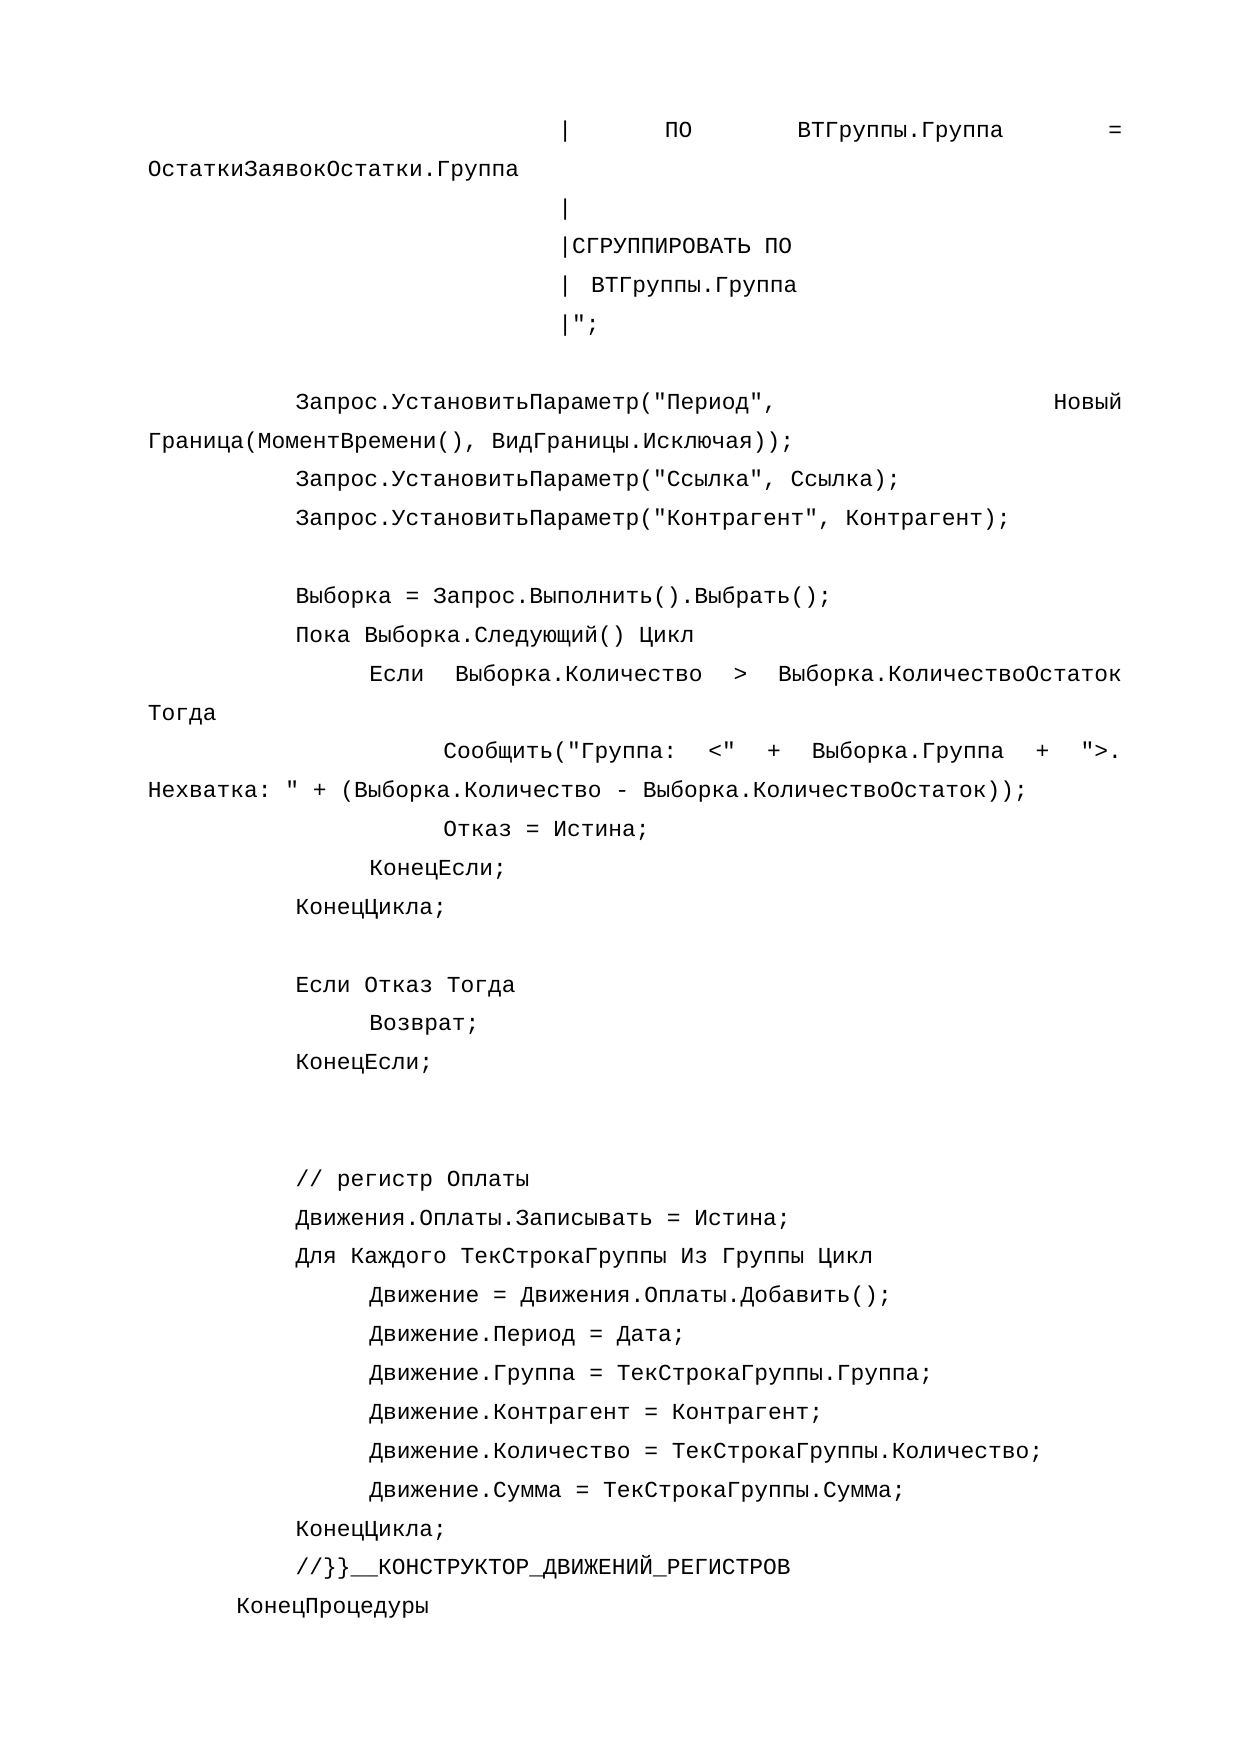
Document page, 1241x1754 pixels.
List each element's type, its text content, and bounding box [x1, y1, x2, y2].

text Движение.Контрагент = Контрагент; [148, 1400, 1122, 1426]
text | [148, 196, 1122, 222]
text Возврат; [148, 1012, 1122, 1038]
text КонецПроцедуры [148, 1594, 1122, 1621]
text Движения.Оплаты.Записывать = Истина; [148, 1206, 1122, 1232]
text КонецЕсли; [148, 1051, 1122, 1077]
text Отказ = Истина; [148, 817, 1122, 843]
text Запрос.УстановитьПараметр("Период", Новый Граница(МоментВремени(), ВидГраницы.Исключая)); [148, 390, 1122, 455]
text Движение.Сумма = ТекСтрокаГруппы.Сумма; [148, 1478, 1122, 1504]
text КонецЕсли; [148, 856, 1122, 882]
text | ВТГруппы.Группа [148, 273, 1122, 299]
text КонецЦикла; [148, 895, 1122, 921]
text Если Выборка.Количество > Выборка.КоличествоОстаток Тогда [148, 662, 1122, 727]
text Если Отказ Тогда [148, 973, 1122, 999]
text Движение.Период = Дата; [148, 1323, 1122, 1348]
text //}}__КОНСТРУКТОР_ДВИЖЕНИЙ_РЕГИСТРОВ [148, 1556, 1122, 1582]
text |"; [148, 312, 1122, 338]
text Пока Выборка.Следующий() Цикл [148, 623, 1122, 649]
text КонецЦикла; [148, 1517, 1122, 1543]
text |СГРУППИРОВАТЬ ПО [148, 235, 1122, 261]
text | ПО ВТГруппы.Группа = ОстаткиЗаявокОстатки.Группа [148, 118, 1122, 183]
text Для Каждого ТекСтрокаГруппы Из Группы Цикл [148, 1245, 1122, 1271]
text Движение = Движения.Оплаты.Добавить(); [148, 1284, 1122, 1310]
text Запрос.УстановитьПараметр("Контрагент", Контрагент); [148, 507, 1122, 533]
text Движение.Количество = ТекСтрокаГруппы.Количество; [148, 1439, 1122, 1465]
text // регистр Оплаты [148, 1167, 1122, 1193]
text Выборка = Запрос.Выполнить().Выбрать(); [148, 584, 1122, 610]
text Сообщить("Группа: <" + Выборка.Группа + ">. Нехватка: " + (Выборка.Количество - Выборка.КоличествоОстаток)); [148, 740, 1122, 804]
text Запрос.УстановитьПараметр("Ссылка", Ссылка); [148, 468, 1122, 494]
text Движение.Группа = ТекСтрокаГруппы.Группа; [148, 1361, 1122, 1387]
